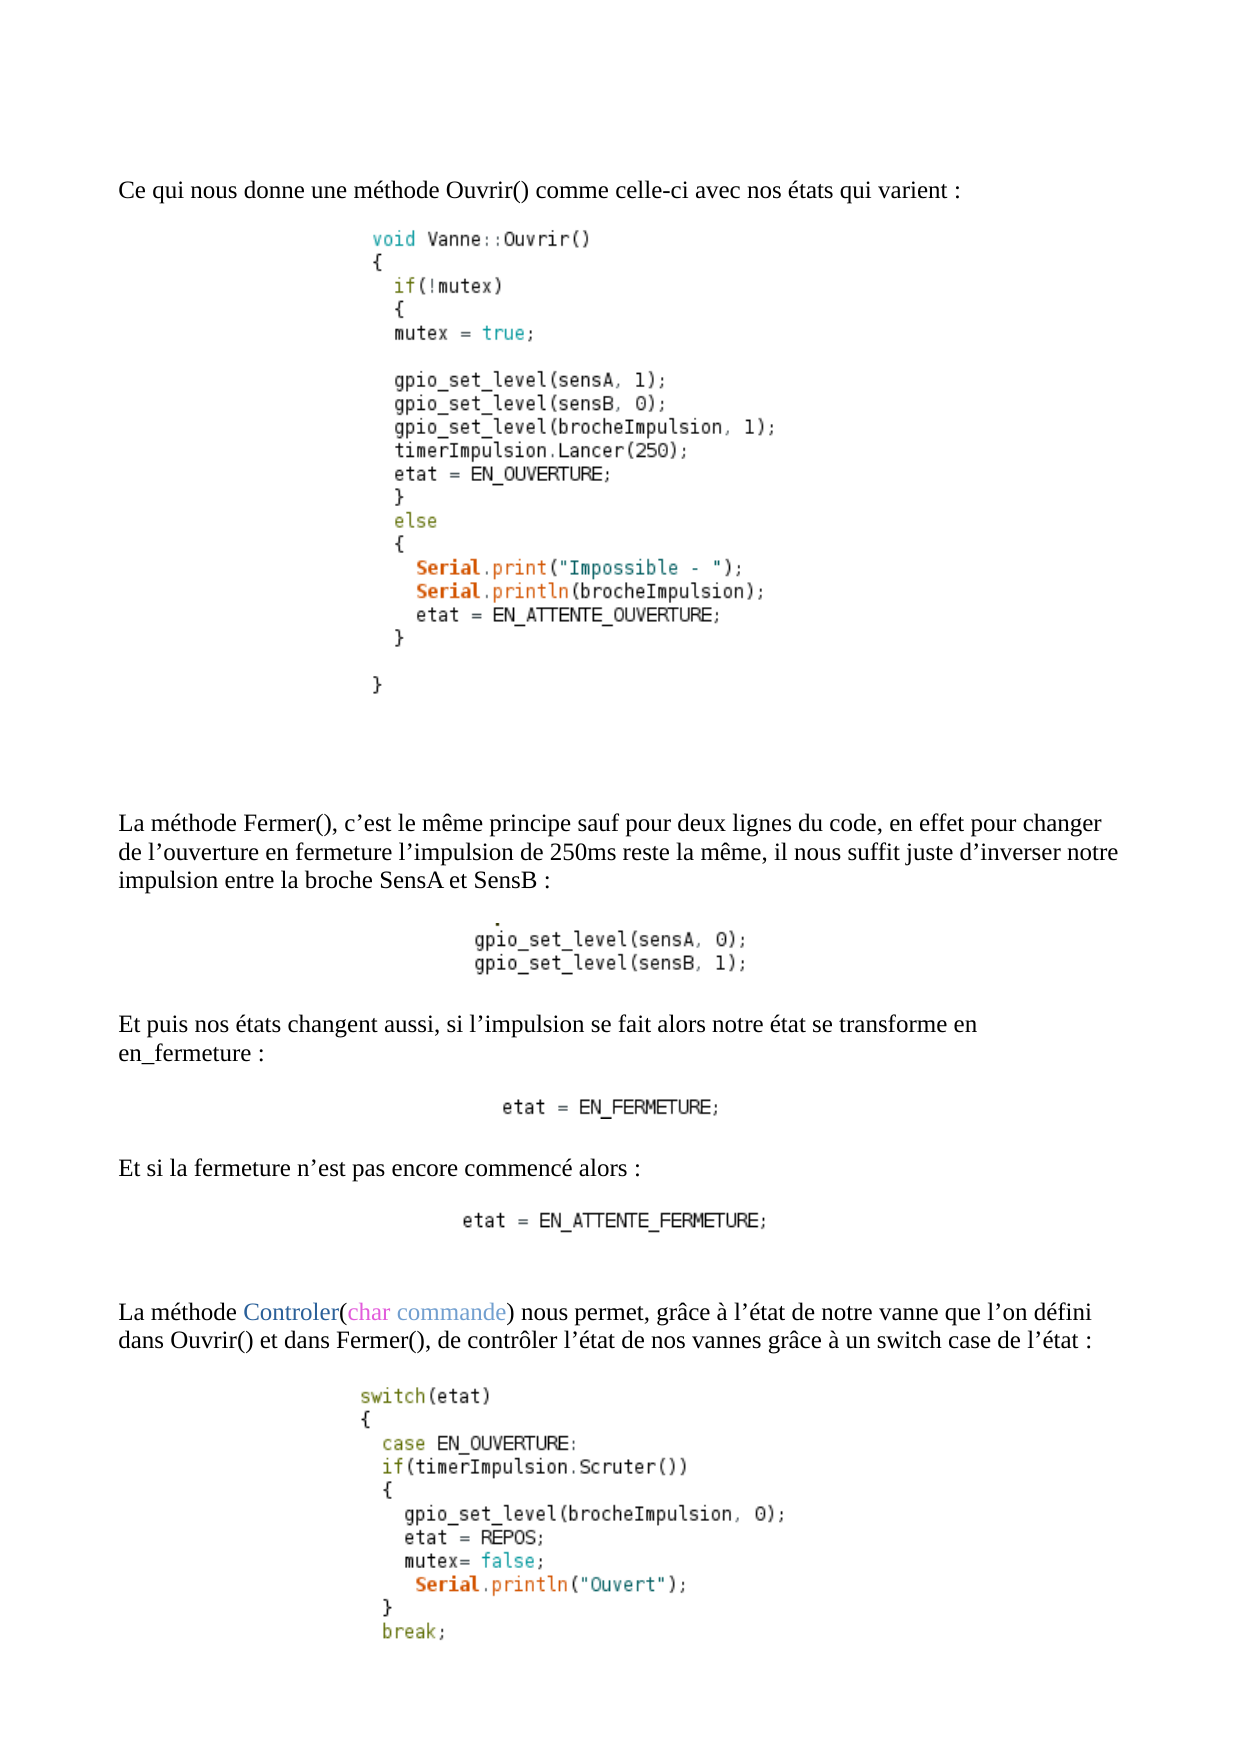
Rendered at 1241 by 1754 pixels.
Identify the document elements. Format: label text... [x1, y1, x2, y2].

text Et si la fermeture n’est pas encore commencé alors : [118, 1153, 1122, 1182]
picture [499, 1095, 742, 1119]
picture [453, 1210, 788, 1234]
picture [340, 1386, 900, 1648]
text Et puis nos états changent aussi, si l’impulsion se fait alors notre état se transforme en en_fermeture : [118, 1009, 1122, 1067]
text Ce qui nous donne une méthode Ouvrir() comme celle-ci avec nos états qui varient : [118, 176, 1122, 204]
picture [468, 923, 772, 984]
picture [369, 218, 801, 711]
text La méthode Fermer(), c’est le même principe sauf pour deux lignes du code, en effet pour changer de l’ouverture en fermeture l’impulsion de 250ms reste la même, il nous suffit juste d’inverser notre impulsion entre la broche SensA et SensB : [118, 808, 1122, 894]
text La méthode Controler(char commande) nous permet, grâce à l’état de notre vanne que l’on défini dans Ouvrir() et dans Fermer(), de contrôler l’état de nos vannes grâce à un switch case de l’état : [118, 1297, 1122, 1354]
